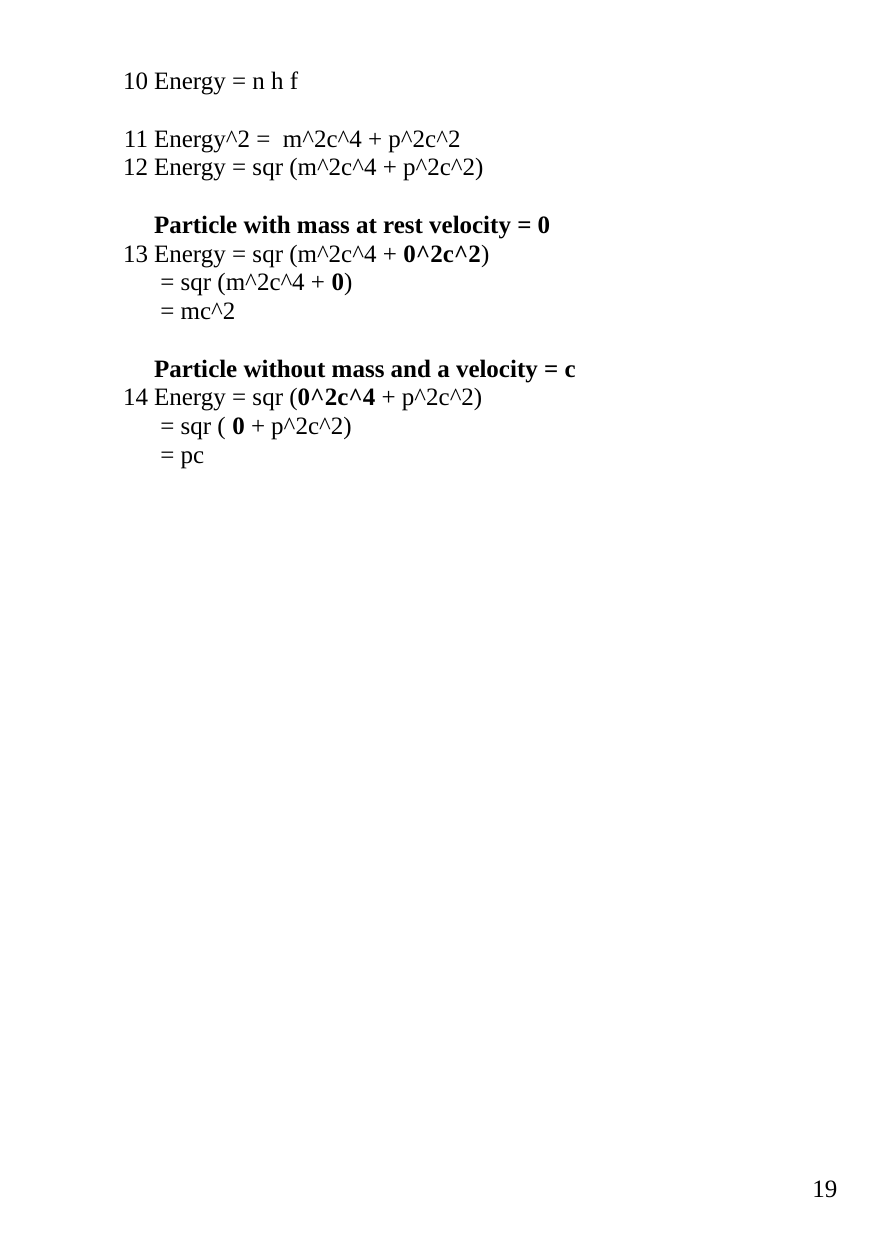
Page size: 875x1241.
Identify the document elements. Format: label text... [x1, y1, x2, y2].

table_cell 10 [106, 66, 151, 95]
table_cell [106, 210, 151, 239]
table_cell [151, 38, 809, 66]
table_cell 12 [106, 153, 151, 181]
table_cell [151, 469, 809, 497]
table_cell = pc [151, 440, 809, 469]
table_cell 14 [106, 383, 151, 411]
table_cell Energy = n h f [151, 66, 809, 95]
table_cell [106, 354, 151, 382]
table_cell [151, 181, 809, 210]
table_cell Energy = sqr (m^2c^4 + 0^2c^2) [151, 239, 809, 267]
table_cell Energy = sqr (0^2c^4 + p^2c^2) [151, 383, 809, 411]
table_cell [151, 95, 809, 124]
table_cell [106, 325, 151, 354]
table_cell = sqr ( 0 + p^2c^2) [151, 411, 809, 440]
table_cell 13 [106, 239, 151, 267]
table_cell [106, 268, 151, 296]
table_cell Energy^2 = m^2c^4 + p^2c^2 [151, 124, 809, 152]
table_cell [106, 296, 151, 325]
table_cell Particle without mass and a velocity = c [151, 354, 809, 382]
table_cell Energy = sqr (m^2c^4 + p^2c^2) [151, 153, 809, 181]
table_cell [106, 95, 151, 124]
table_cell [106, 469, 151, 497]
table_cell [151, 325, 809, 354]
table_cell = sqr (m^2c^4 + 0) [151, 268, 809, 296]
table_cell = mc^2 [151, 296, 809, 325]
table_cell 11 [106, 124, 151, 152]
table_cell [106, 38, 151, 66]
table_cell [106, 411, 151, 440]
table_cell [106, 440, 151, 469]
table_cell Particle with mass at rest velocity = 0 [151, 210, 809, 239]
table_cell [106, 181, 151, 210]
